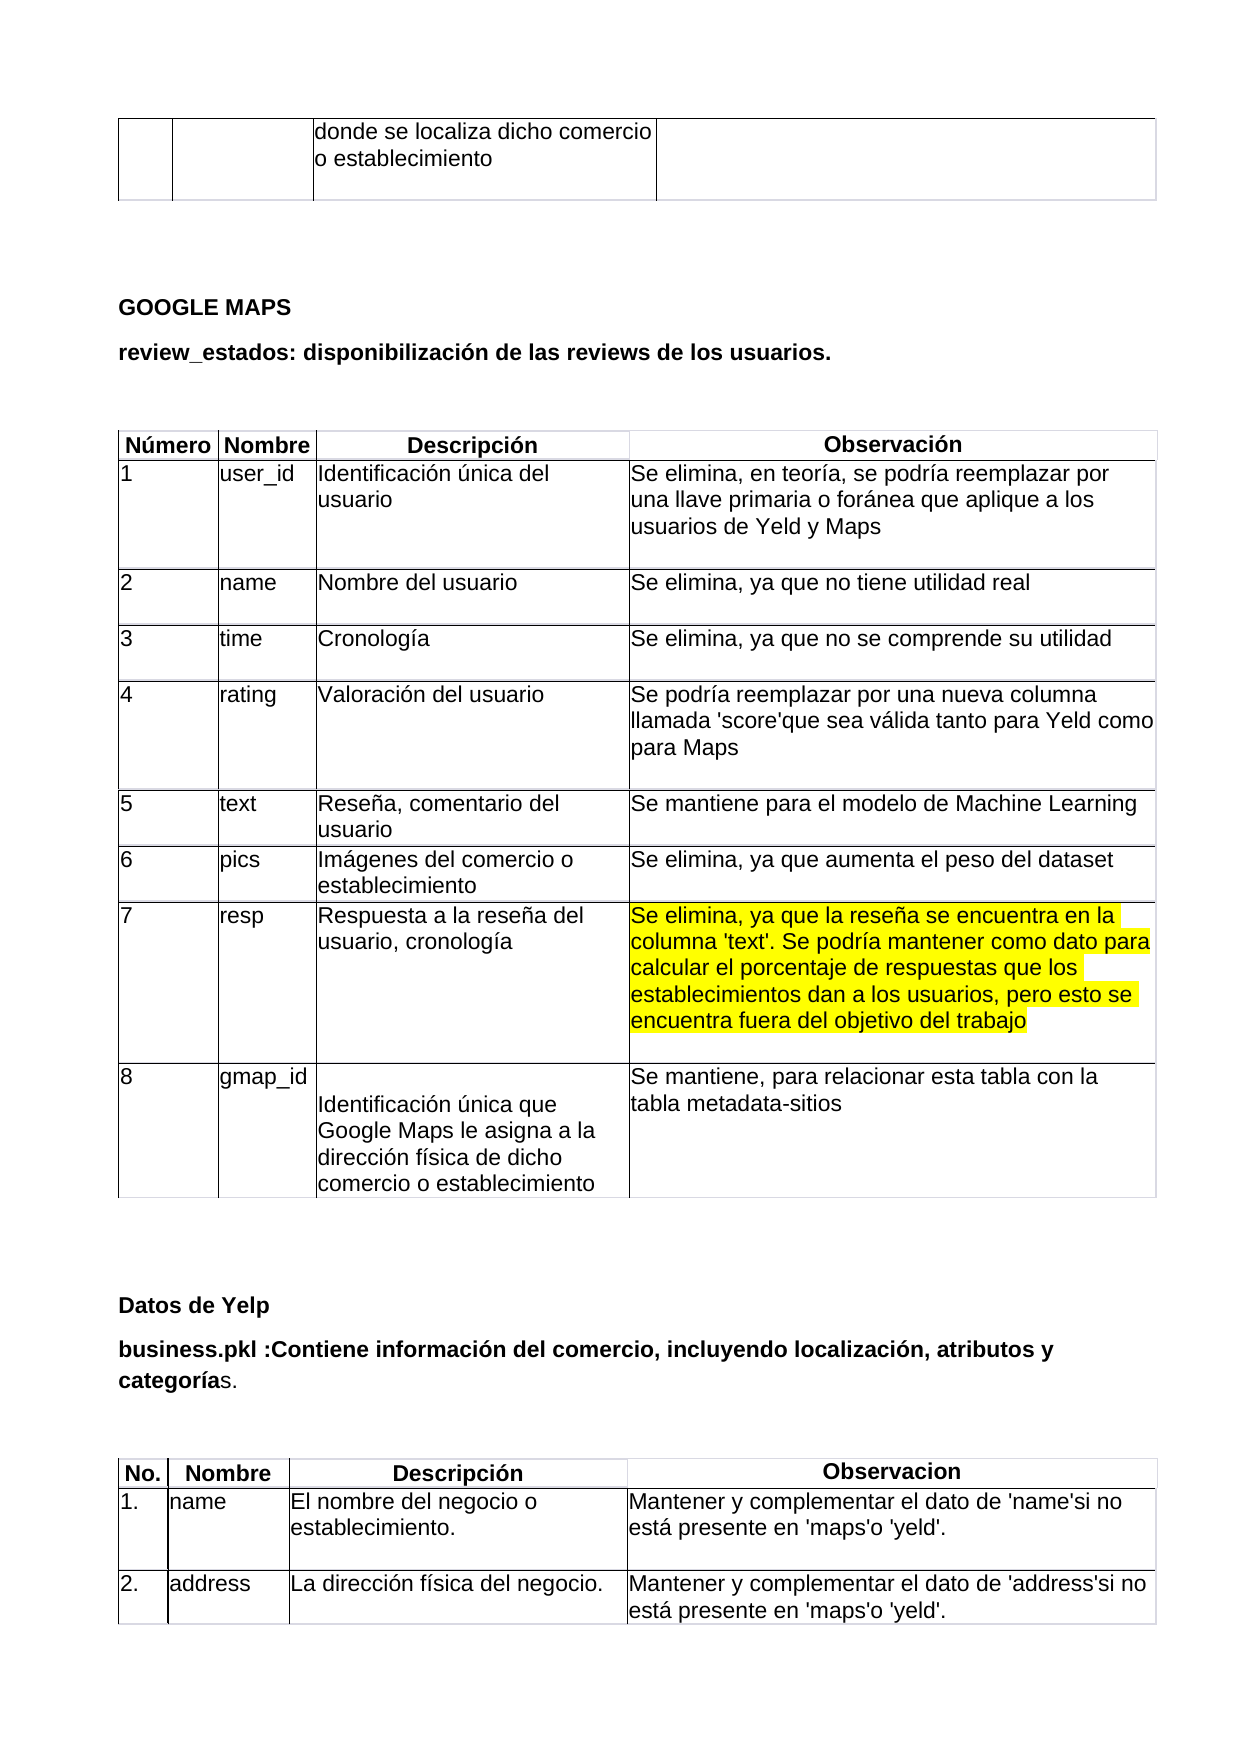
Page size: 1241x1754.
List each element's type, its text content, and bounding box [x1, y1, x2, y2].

table_cell 5 [119, 791, 218, 844]
table_cell Reseña, comentario del usuario [317, 791, 629, 844]
table_cell Nombre del usuario [317, 570, 629, 623]
table_cell time [219, 626, 316, 679]
table_cell Identificación única del usuario [317, 461, 629, 567]
table_cell [657, 119, 1155, 199]
table_cell Respuesta a la reseña del usuario, cronología [317, 903, 629, 1062]
table_cell Se podría reemplazar por una nueva columna llamada 'score'que sea válida tanto para Yeld como para Maps [630, 682, 1155, 788]
table_cell Se elimina, ya que aumenta el peso del dataset [630, 847, 1155, 900]
table_header Observación [630, 431, 1157, 460]
table_cell 1. [119, 1489, 167, 1569]
text business.pkl :Contiene información del comercio, incluyendo localización, atributos y categorías. [118, 1336, 1122, 1393]
table_cell Se mantiene para el modelo de Machine Learning [630, 791, 1155, 844]
table_header Observacion [628, 1459, 1157, 1488]
table_cell Cronología [317, 626, 629, 679]
table_cell name [219, 570, 316, 623]
table_cell La dirección física del negocio. [290, 1571, 627, 1623]
table_cell donde se localiza dicho comercio o establecimiento [314, 119, 656, 199]
table_cell El nombre del negocio o establecimiento. [290, 1489, 627, 1569]
text review_estados: disponibilización de las reviews de los usuarios. [118, 339, 1122, 365]
table_cell 7 [119, 903, 218, 1062]
table_header No. [119, 1460, 167, 1486]
table_cell Se elimina, ya que no se comprende su utilidad [630, 626, 1155, 679]
table_header Nombre [169, 1460, 289, 1486]
table_header Descripción [317, 432, 629, 458]
table_cell text [219, 791, 316, 844]
table_cell gmap_id [219, 1064, 316, 1197]
text GOOGLE MAPS [118, 294, 1122, 320]
table_header Nombre [219, 432, 316, 458]
table_cell Se elimina, ya que no tiene utilidad real [630, 570, 1155, 623]
table_cell Identificación única que Google Maps le asigna a la dirección física de dicho comercio o establecimiento [317, 1064, 629, 1197]
table_cell Se mantiene, para relacionar esta tabla con la tabla metadata-sitios [630, 1064, 1155, 1197]
table_cell 2. [119, 1571, 167, 1623]
table_cell Imágenes del comercio o establecimiento [317, 847, 629, 900]
table_cell address [169, 1571, 289, 1623]
table_cell 6 [119, 847, 218, 900]
table_cell 8 [119, 1064, 218, 1197]
table_cell name [169, 1489, 289, 1569]
table_cell resp [219, 903, 316, 1062]
table_cell 3 [119, 626, 218, 679]
table_cell rating [219, 682, 316, 788]
table_header Número [119, 432, 218, 458]
table_cell Se elimina, ya que la reseña se encuentra en la columna 'text'. Se podría mantener como dato para calcular el porcentaje de respuestas que los establecimientos dan a los usuarios, pero esto se encuentra fuera del objetivo del trabajo [630, 903, 1155, 1062]
table_cell Mantener y complementar el dato de 'name'si no está presente en 'maps'o 'yeld'. [628, 1489, 1155, 1569]
table_cell [119, 119, 172, 199]
table_cell 2 [119, 570, 218, 623]
table_cell Mantener y complementar el dato de 'address'si no está presente en 'maps'o 'yeld'. [628, 1571, 1155, 1623]
table_cell Valoración del usuario [317, 682, 629, 788]
table_cell 1 [119, 461, 218, 567]
text Datos de Yelp [118, 1292, 1122, 1318]
table_cell [173, 119, 313, 199]
table_cell user_id [219, 461, 316, 567]
table_cell pics [219, 847, 316, 900]
table_cell Se elimina, en teoría, se podría reemplazar por una llave primaria o foránea que aplique a los usuarios de Yeld y Maps [630, 461, 1155, 567]
table_cell 4 [119, 682, 218, 788]
table_header Descripción [290, 1460, 627, 1486]
